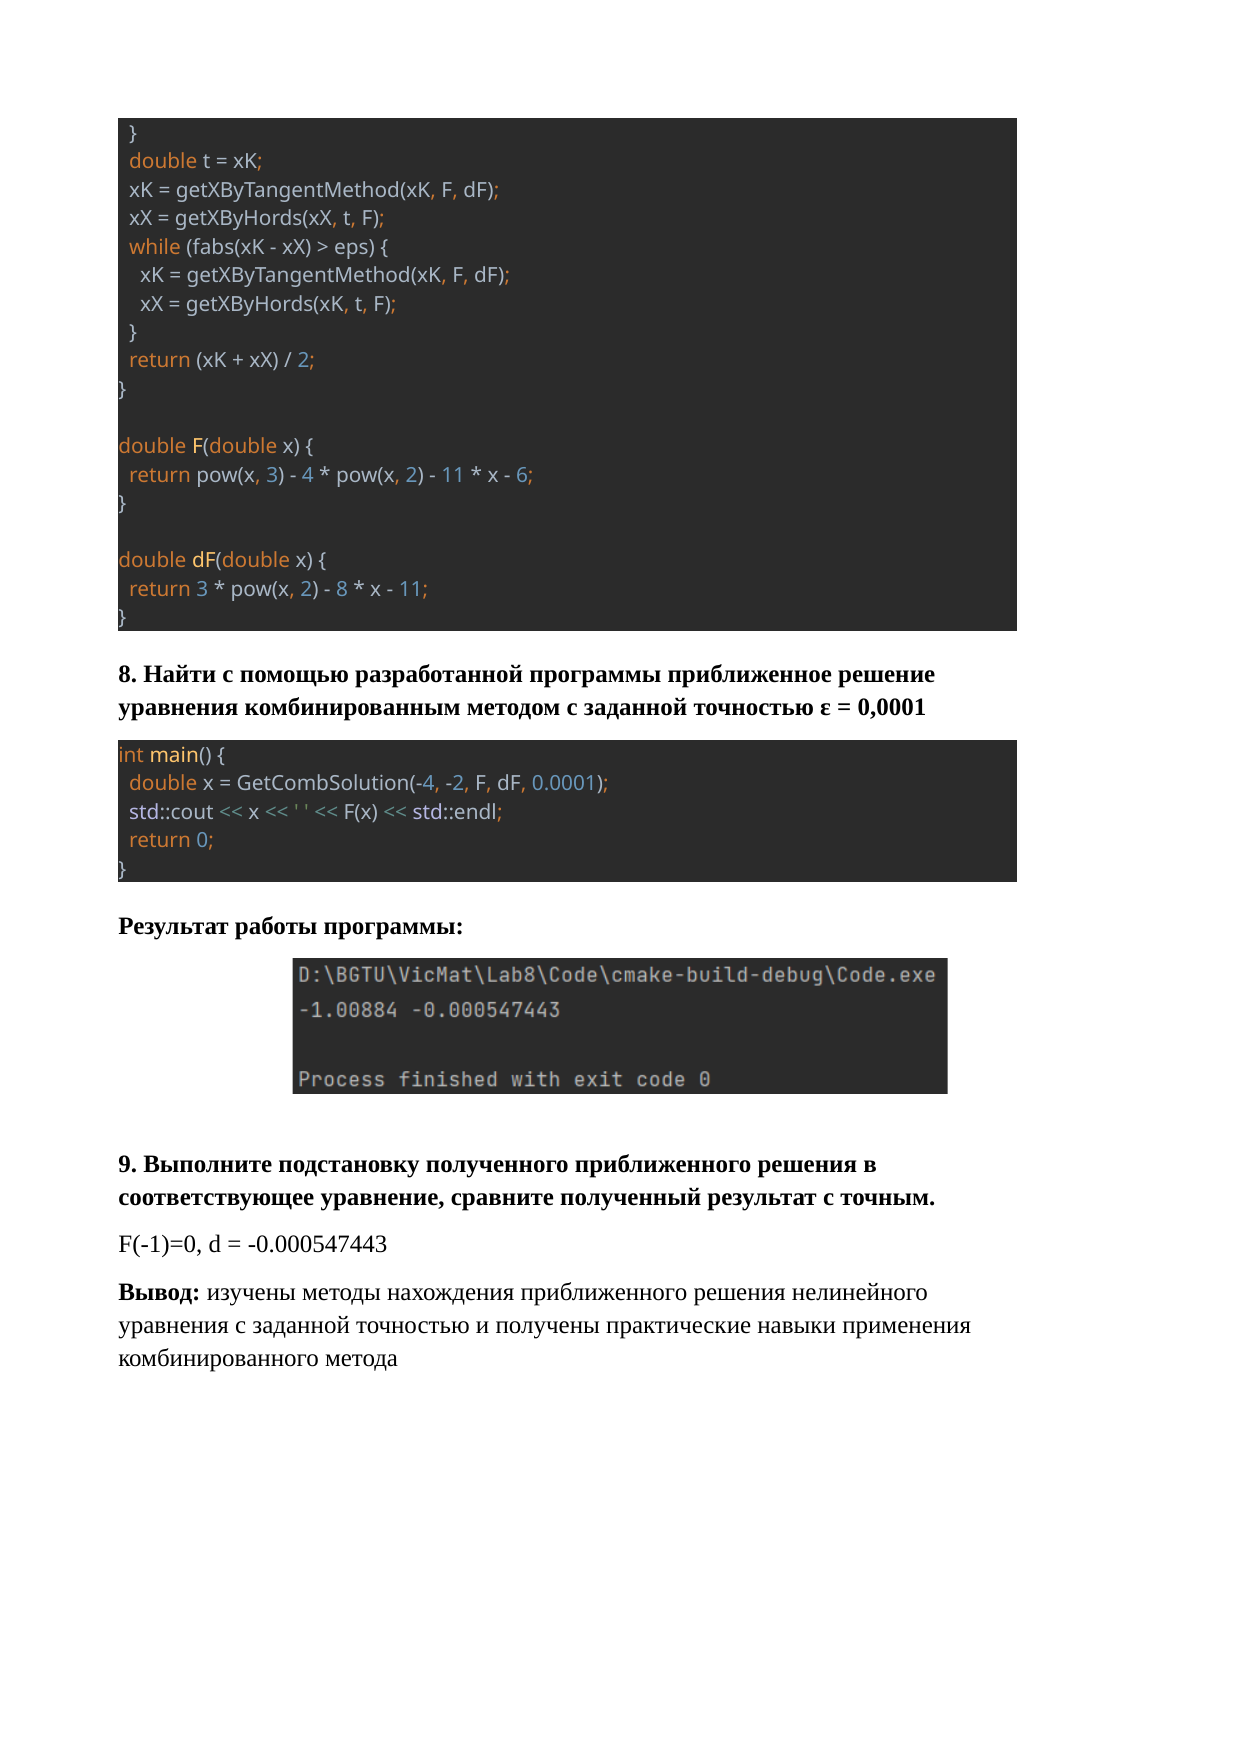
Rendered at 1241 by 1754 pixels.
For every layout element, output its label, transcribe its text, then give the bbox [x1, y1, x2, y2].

text 8. Найти с помощью разработанной программы приближенное решение уравнения комбинированным методом с заданной точностью ɛ = 0,0001 [118, 659, 1017, 721]
text } double t = xK; xK = getXByTangentMethod(xK, F, dF); xX = getXByHords(xX, t, F); while (fabs(xK - xX) > eps) { xK = getXByTangentMethod(xK, F, dF); xX = getXByHords(xK, t, F); } return (xK + xX) / 2; } double F(double x) { return pow(x, 3) - 4 * pow(x, 2) - 11 * x - 6; } double dF(double x) { return 3 * pow(x, 2) - 8 * x - 11; } [118, 118, 1017, 631]
text Результат работы программы: [118, 911, 1017, 940]
text Вывод: изучены методы нахождения приближенного решения нелинейного уравнения с заданной точностью и получены практические навыки применения комбинированного метода [118, 1277, 1017, 1372]
text 9. Выполните подстановку полученного приближенного решения в соответствующее уравнение, сравните полученный результат с точным. [118, 1149, 1017, 1211]
text int main() { double x = GetCombSolution(-4, -2, F, dF, 0.0001); std::cout << x << ' ' << F(x) << std::endl; return 0; } [118, 740, 1017, 882]
text F(-1)=0, d = -0.000547443 [118, 1229, 1017, 1258]
picture [292, 958, 948, 1094]
